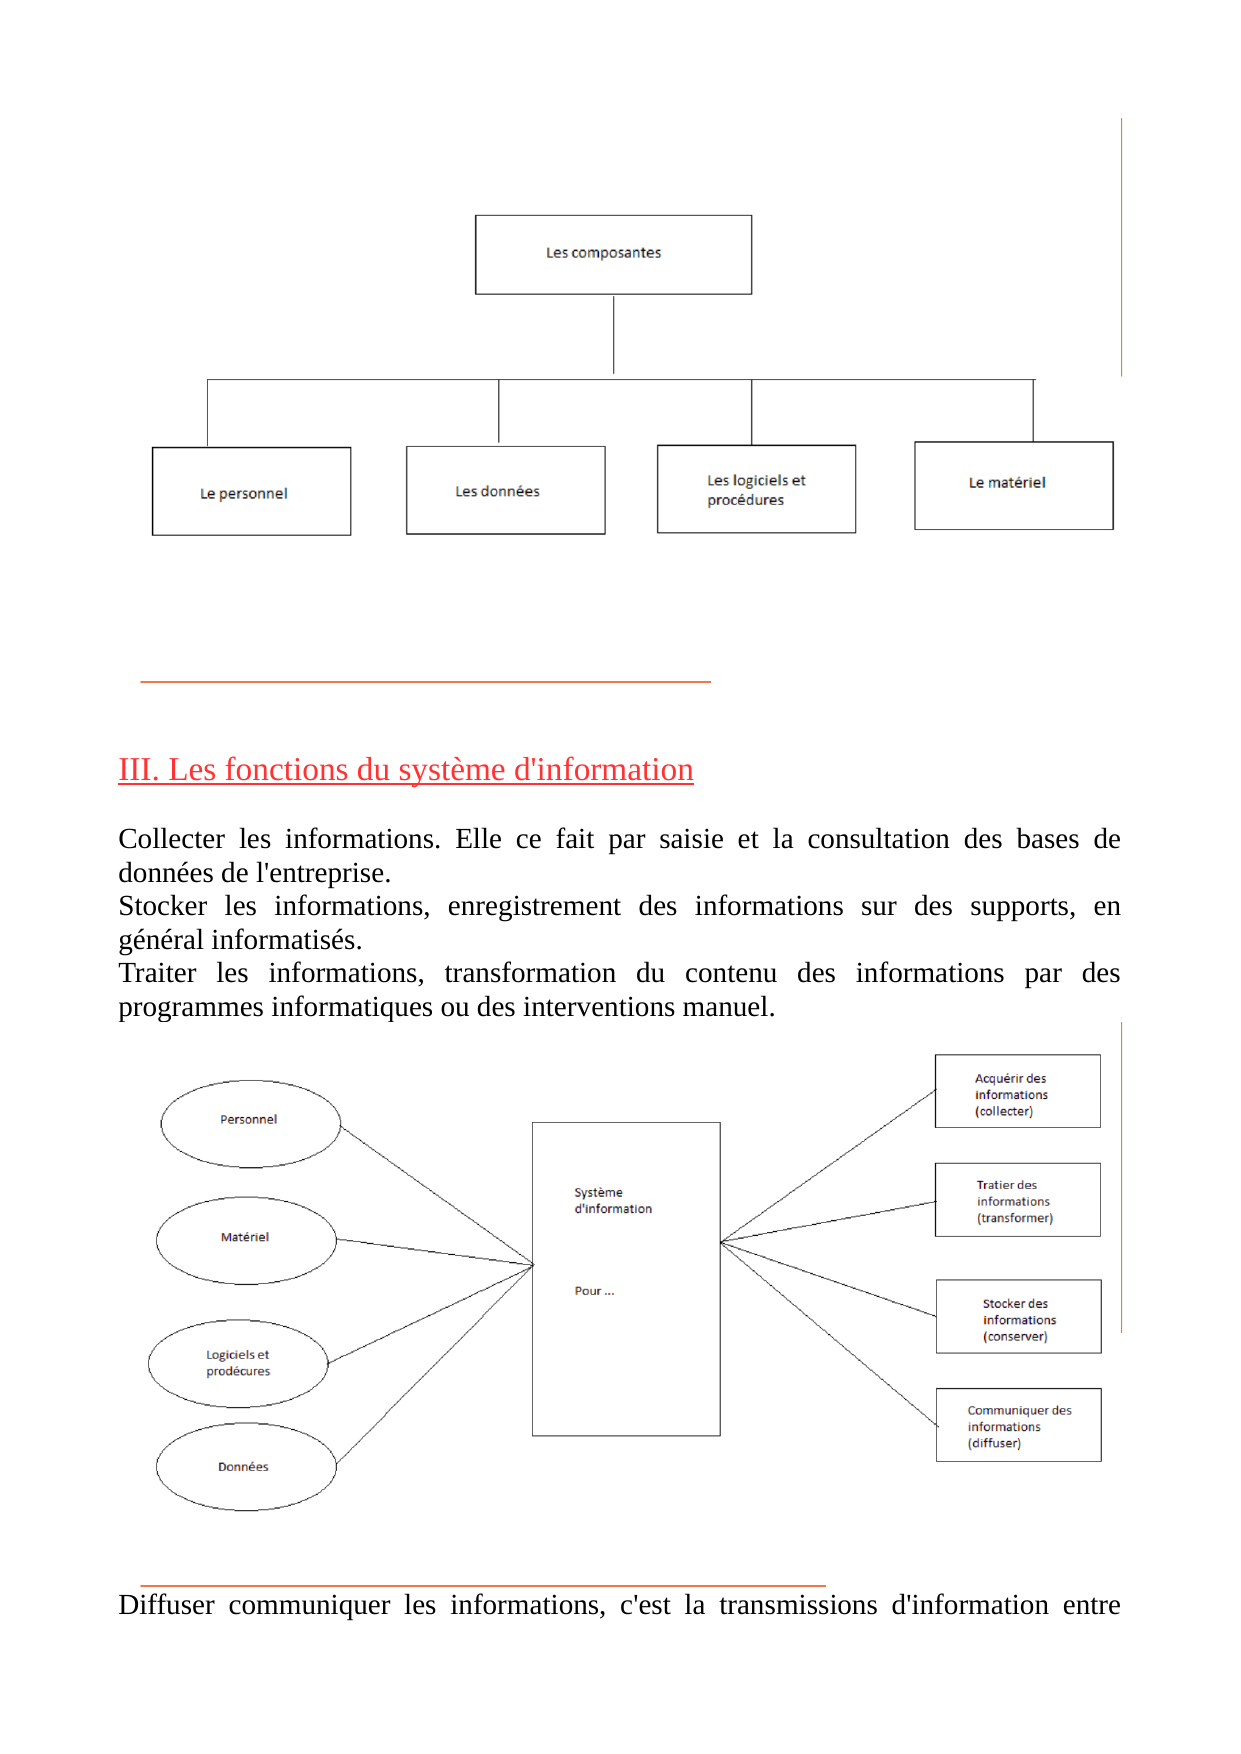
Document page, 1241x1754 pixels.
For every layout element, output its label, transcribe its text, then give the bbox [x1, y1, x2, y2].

text Stocker les informations, enregistrement des informations sur des supports, en général informatisés. [118, 888, 1122, 956]
text Traiter les informations, transformation du contenu des informations par des programmes informatiques ou des interventions manuel. [118, 956, 1122, 1022]
text Diffuser communiquer les informations, c'est la transmissions d'information entre [118, 1587, 1122, 1621]
text III. Les fonctions du système d'information [118, 749, 1122, 788]
text Collecter les informations. Elle ce fait par saisie et la consultation des bases de données de l'entreprise. [118, 821, 1122, 888]
picture [118, 1022, 1123, 1587]
picture [118, 118, 1123, 683]
